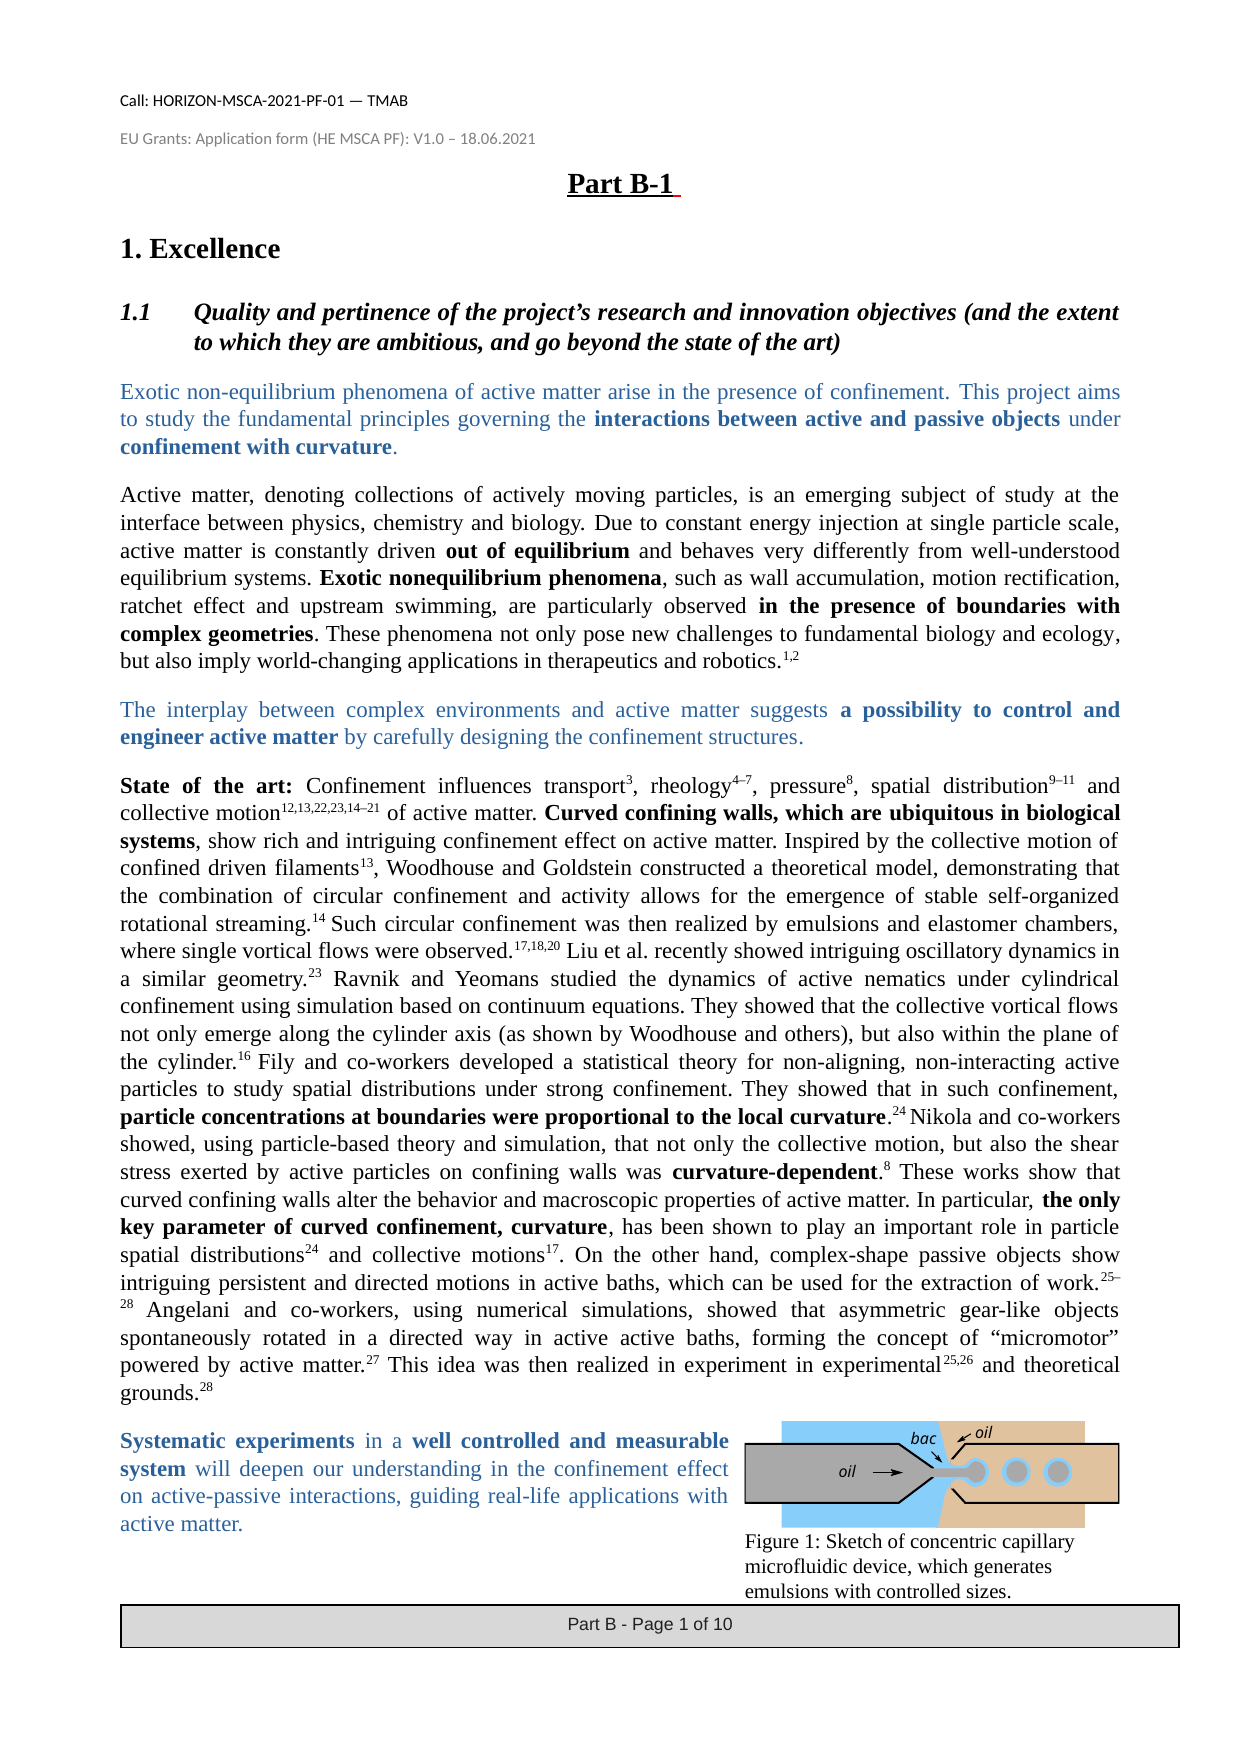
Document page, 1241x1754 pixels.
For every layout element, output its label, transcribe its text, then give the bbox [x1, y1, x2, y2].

text State of the art: Confinement influences transport⁠3⁠, rheology4–7, pressure8⁠, spatial distribution9–11⁠ and collective motion12,13,22,23,14–21⁠ of active matter. Curved confining walls, which are ubiquitous in biological systems, show rich and intriguing confinement effect on active matter. Inspired by the collective motion of confined driven filaments13⁠, Woodhouse and Goldstein constructed a theoretical model, demonstrating that the combination of circular confinement and activity allows for the emergence of stable self-organized rotational streaming.14⁠ Such circular confinement was then realized by emulsions and elastomer chambers, where single vortical flows were observed.17,18,20⁠ Liu et al. recently showed intriguing oscillatory dynamics in a similar geometry.23⁠ Ravnik and Yeomans studied the dynamics of active nematics under cylindrical confinement using simulation based on continuum equations. They showed that the collective vortical flows not only emerge along the cylinder axis (as shown by Woodhouse and others), but also within the plane of the cylinder.16⁠ Fily and co-workers developed a statistical theory for non-aligning, non-interacting active particles to study spatial distributions under strong confinement. They showed that in such confinement, particle concentrations at boundaries were proportional to the local curvature.24⁠ Nikola and co-workers showed, using particle-based theory and simulation, that not only the collective motion, but also the shear stress exerted by active particles on confining walls was curvature-dependent.8⁠ These works show that curved confining walls alter the behavior and macroscopic properties of active matter. In particular, the only key parameter of curved confinement, curvature, has been shown to play an important role in particle spatial distributions24⁠ and collective motions17⁠. On the other hand, complex-shape passive objects show intriguing persistent and directed motions in active baths, which can be used for the extraction of work.25–28⁠ Angelani and co-workers, using numerical simulations, showed that asymmetric gear-like objects spontaneously rotated in a directed way in active active baths, forming the concept of “micromotor” powered by active matter.27⁠ This idea was then realized in experiment in experimental25,26⁠ and theoretical grounds.28⁠ [120, 772, 1121, 1405]
list Quality and pertinence of the project’s research and innovation objectives (and the extent to which they are ambitious, and go beyond the state of the art) [120, 297, 1121, 356]
text Systematic experiments in a well controlled and measurable system will deepen our understanding in the confinement effect on active-passive interactions, guiding real-life applications with active matter. [120, 1427, 781, 1537]
text 1. Excellence [120, 232, 1121, 265]
text Part B-1 [120, 166, 1121, 200]
text Exotic non-equilibrium phenomena of active matter arise in the presence of confinement. This project aims to study the fundamental principles governing the interactions between active and passive objects under confinement with curvature. [120, 378, 1121, 459]
text Figure 1: Sketch of concentric capillary microfluidic device, which generates emulsions with controlled sizes. [744, 1504, 1119, 1603]
text Active matter, denoting collections of actively moving particles, is an emerging subject of study at the interface between physics, chemistry and biology. Due to constant energy injection at single particle scale, active matter is constantly driven out of equilibrium and behaves very differently from well-understood equilibrium systems. Exotic nonequilibrium phenomena, such as wall accumulation, motion rectification, ratchet effect and upstream swimming, are particularly observed in the presence of boundaries with complex geometries. These phenomena not only pose new challenges to fundamental biology and ecology, but also imply world-changing applications in therapeutics and robotics.1,2 [120, 482, 1121, 673]
text The interplay between complex environments and active matter suggests a possibility to control and engineer active matter by carefully designing the confinement structures. [120, 696, 1121, 749]
